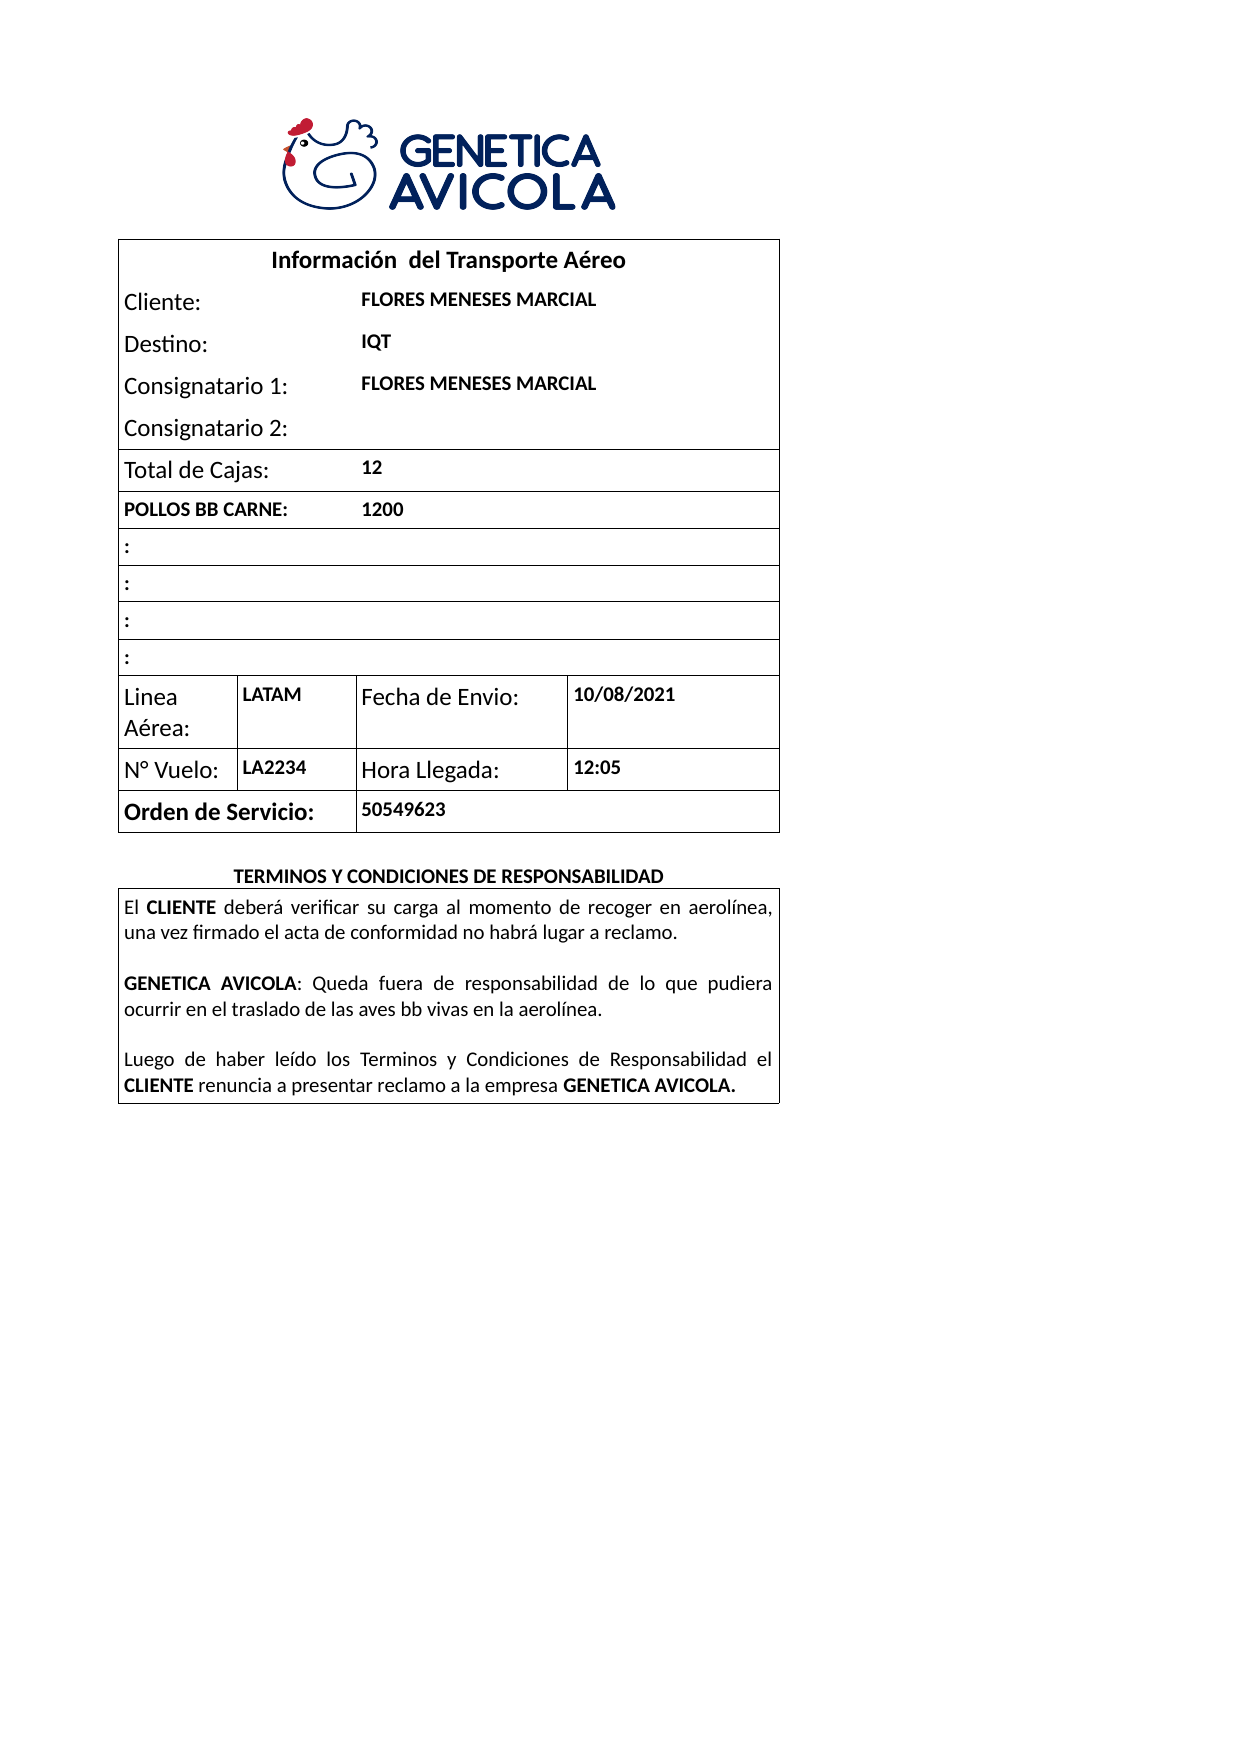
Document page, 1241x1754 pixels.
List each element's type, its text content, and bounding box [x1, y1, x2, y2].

table_cell 50549623 [357, 791, 779, 832]
table_header Información del Transporte Aéreo [119, 240, 779, 281]
table_cell : [119, 566, 356, 601]
table_cell 10/08/2021 [568, 676, 779, 748]
table_cell Linea Aérea: [119, 676, 237, 748]
table_cell : [119, 640, 356, 675]
table_cell Consignatario 2: [119, 406, 356, 448]
table_cell : [119, 602, 356, 638]
table_cell TERMINOS Y CONDICIONES DE RESPONSABILIDAD [118, 833, 779, 888]
table_cell [356, 640, 779, 675]
table_cell [356, 529, 779, 564]
table_cell POLLOS BB CARNE: [119, 492, 356, 527]
table_cell [356, 406, 779, 448]
table_cell Fecha de Envio: [357, 676, 567, 748]
table_cell N° Vuelo: [119, 749, 237, 790]
table_cell Destino: [119, 323, 356, 364]
table_cell [356, 566, 779, 601]
table_cell [356, 602, 779, 638]
table_cell FLORES MENESES MARCIAL [356, 365, 779, 406]
table_cell Total de Cajas: [119, 450, 356, 491]
table_cell Consignatario 1: [119, 365, 356, 406]
table_cell El CLIENTE deberá verificar su carga al momento de recoger en aerolínea, una vez firmado el acta de conformidad no habrá lugar a reclamo. GENETICA AVICOLA: Queda fuera de responsabilidad de lo que pudiera ocurrir en el traslado de las aves bb vivas en la aerolínea. Luego de haber leído los Terminos y Condiciones de Responsabilidad el CLIENTE renuncia a presentar reclamo a la empresa GENETICA AVICOLA. [119, 889, 779, 1103]
table_cell 1200 [356, 492, 779, 527]
table_cell IQT [356, 323, 779, 364]
table_cell Cliente: [119, 281, 356, 322]
table_cell Hora Llegada: [357, 749, 567, 790]
table_cell : [119, 529, 356, 564]
table_cell 12 [356, 450, 779, 491]
table_cell LATAM [238, 676, 356, 748]
table_cell FLORES MENESES MARCIAL [356, 281, 779, 322]
picture [282, 118, 616, 210]
table_cell Orden de Servicio: [119, 791, 356, 832]
table_cell 12:05 [568, 749, 779, 790]
table_cell LA2234 [238, 749, 356, 790]
